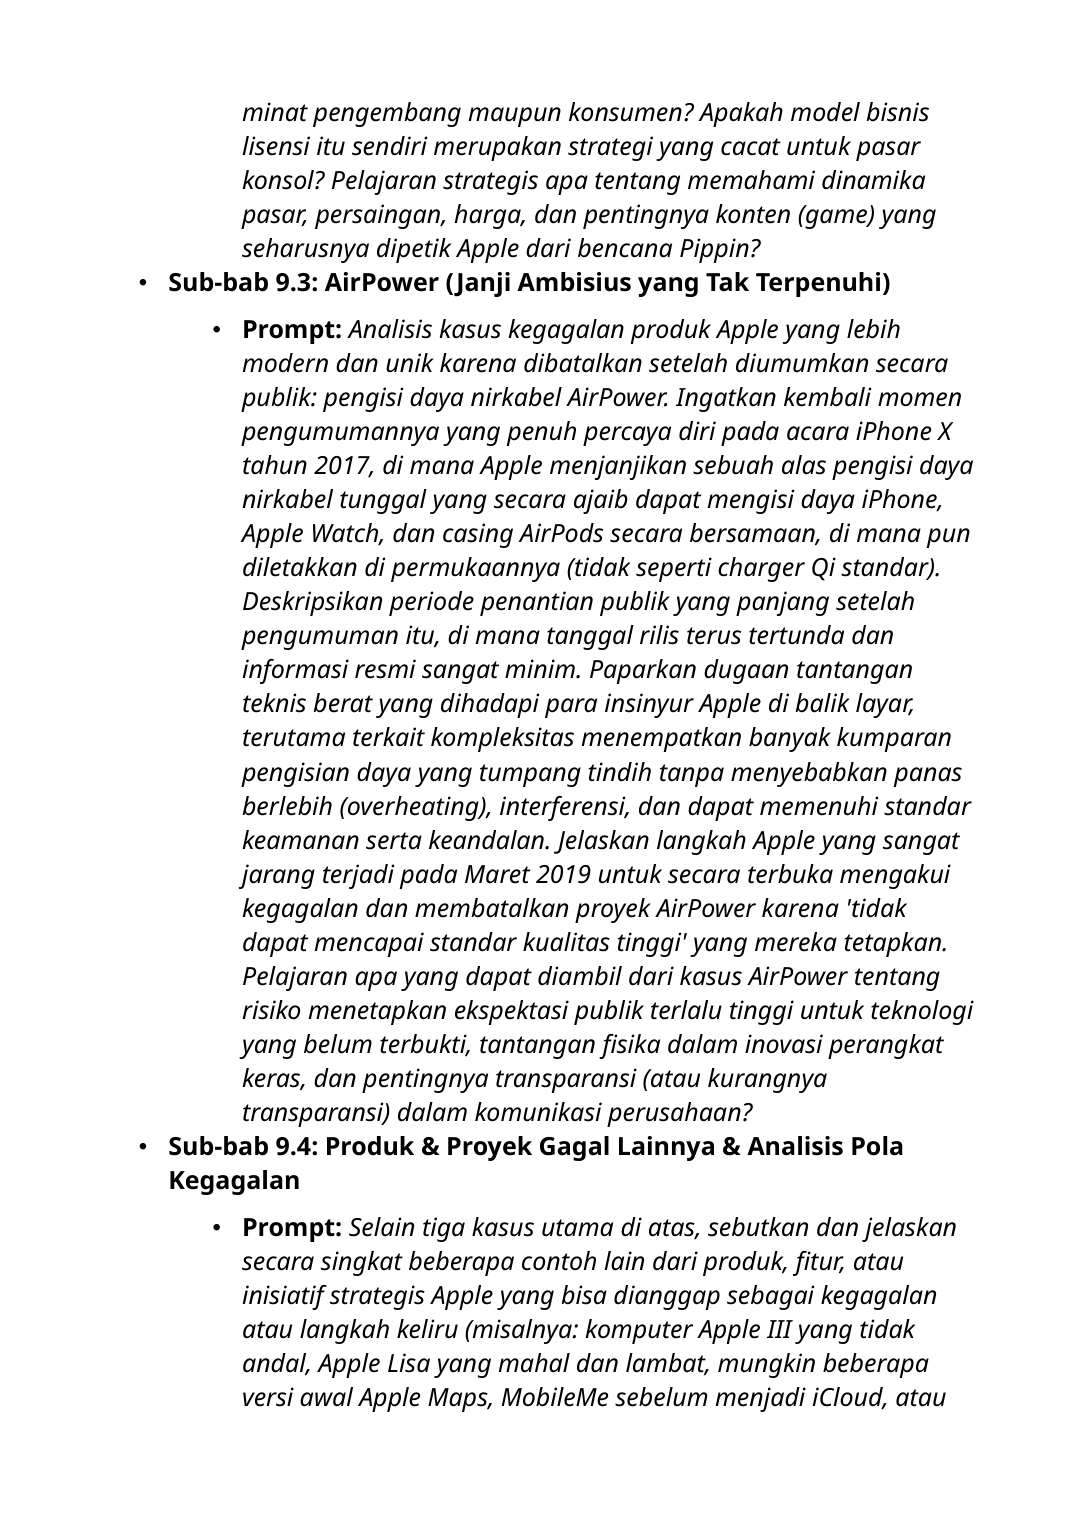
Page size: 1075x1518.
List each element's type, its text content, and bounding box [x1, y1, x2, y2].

list Prompt: Analisis kasus kegagalan produk Apple yang lebih modern dan unik karena dibatalkan setelah diumumkan secara publik: pengisi daya nirkabel AirPower. Ingatkan kembali momen pengumumannya yang penuh percaya diri pada acara iPhone X tahun 2017, di mana Apple menjanjikan sebuah alas pengisi daya nirkabel tunggal yang secara ajaib dapat mengisi daya iPhone, Apple Watch, dan casing AirPods secara bersamaan, di mana pun diletakkan di permukaannya (tidak seperti charger Qi standar). Deskripsikan periode penantian publik yang panjang setelah pengumuman itu, di mana tanggal rilis terus tertunda dan informasi resmi sangat minim. Paparkan dugaan tantangan teknis berat yang dihadapi para insinyur Apple di balik layar, terutama terkait kompleksitas menempatkan banyak kumparan pengisian daya yang tumpang tindih tanpa menyebabkan panas berlebih (overheating), interferensi, dan dapat memenuhi standar keamanan serta keandalan. Jelaskan langkah Apple yang sangat jarang terjadi pada Maret 2019 untuk secara terbuka mengakui kegagalan dan membatalkan proyek AirPower karena 'tidak dapat mencapai standar kualitas tinggi' yang mereka tetapkan. Pelajaran apa yang dapat diambil dari kasus AirPower tentang risiko menetapkan ekspektasi publik terlalu tinggi untuk teknologi yang belum terbukti, tantangan fisika dalam inovasi perangkat keras, dan pentingnya transparansi (atau kurangnya transparansi) dalam komunikasi perusahaan? [212, 311, 980, 1129]
list Prompt: Selain tiga kasus utama di atas, sebutkan dan jelaskan secara singkat beberapa contoh lain dari produk, fitur, atau inisiatif strategis Apple yang bisa dianggap sebagai kegagalan atau langkah keliru (misalnya: komputer Apple III yang tidak andal, Apple Lisa yang mahal dan lambat, mungkin beberapa versi awal Apple Maps, MobileMe sebelum menjadi iCloud, atau [212, 1209, 980, 1414]
list Sub-bab 9.3: AirPower (Janji Ambisius yang Tak Terpenuhi) [139, 265, 980, 299]
list minat pengembang maupun konsumen? Apakah model bisnis lisensi itu sendiri merupakan strategi yang cacat untuk pasar konsol? Pelajaran strategis apa tentang memahami dinamika pasar, persaingan, harga, dan pentingnya konten (game) yang seharusnya dipetik Apple dari bencana Pippin? [212, 94, 980, 265]
list Sub-bab 9.4: Produk & Proyek Gagal Lainnya & Analisis Pola Kegagalan [139, 1129, 980, 1197]
